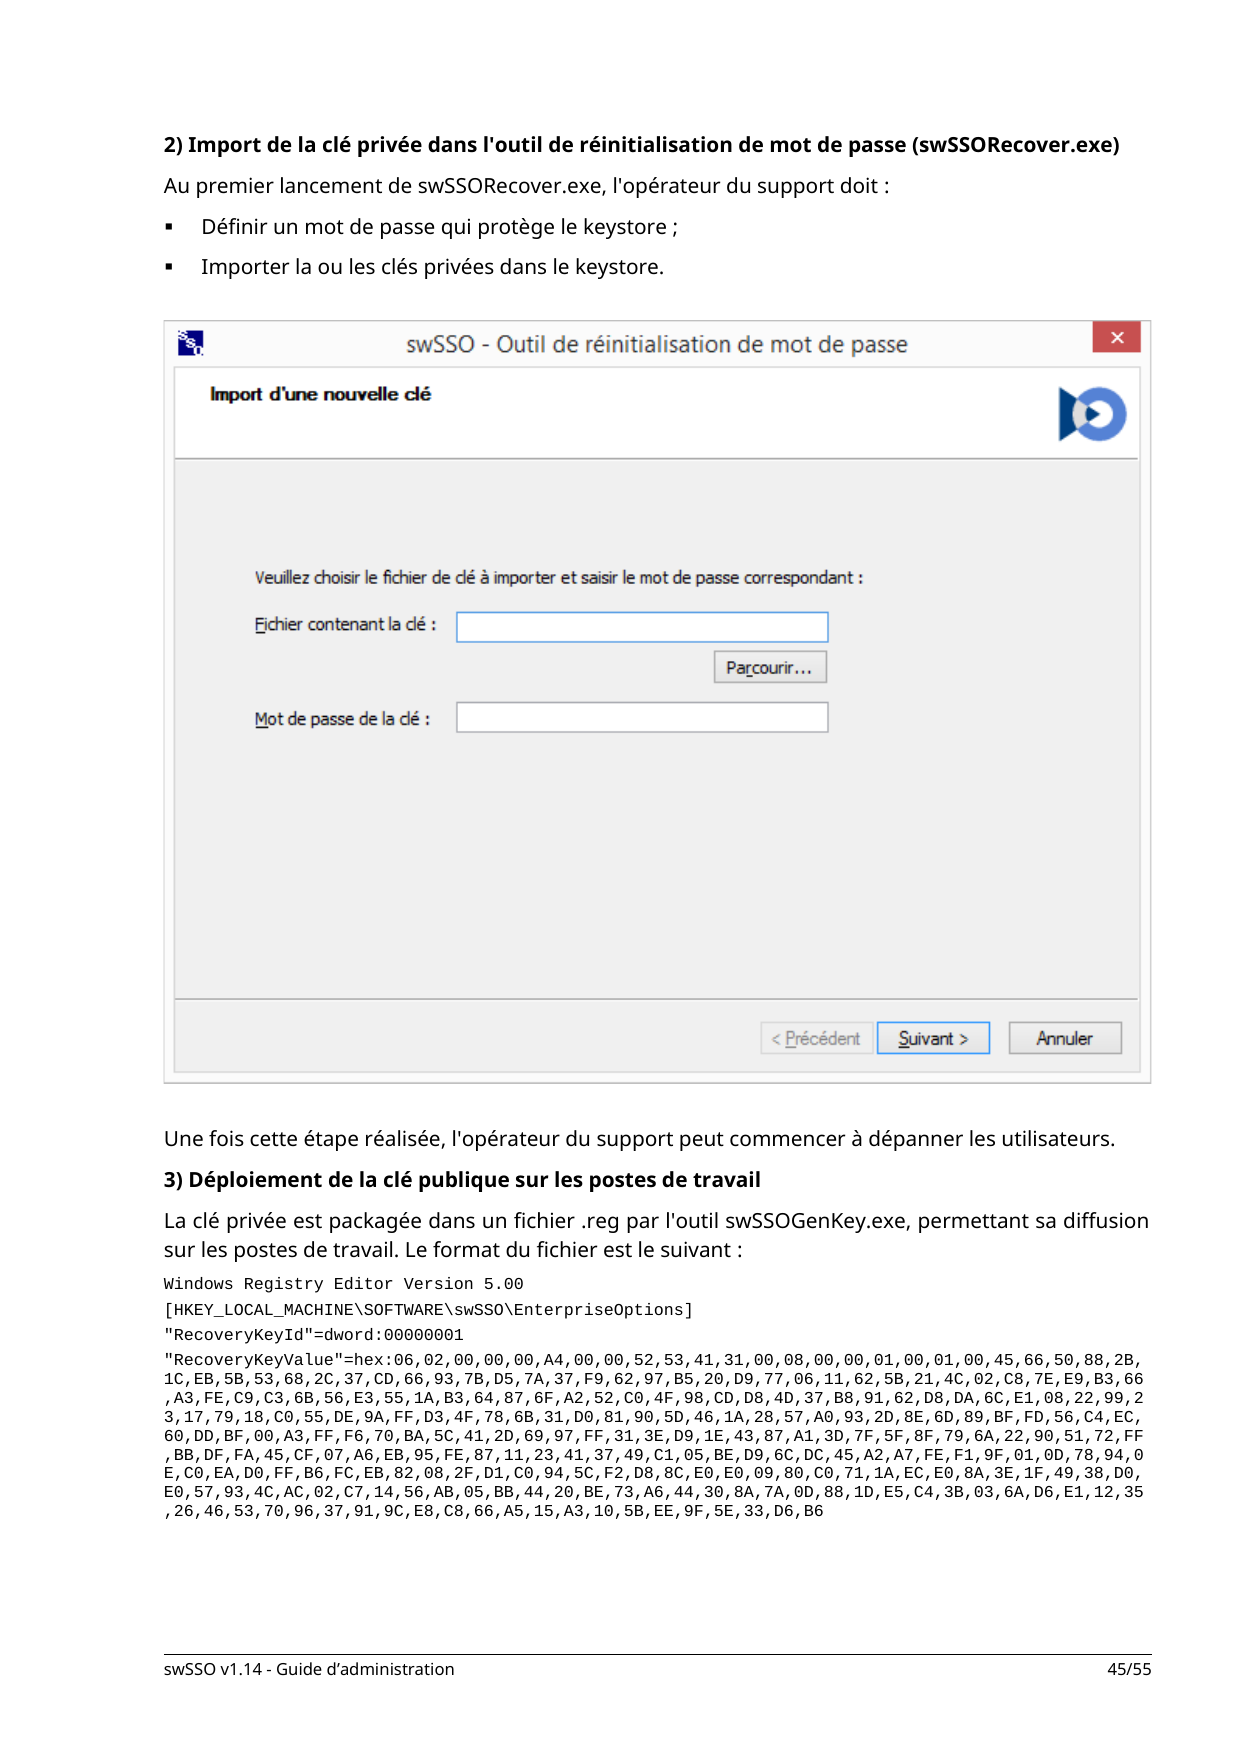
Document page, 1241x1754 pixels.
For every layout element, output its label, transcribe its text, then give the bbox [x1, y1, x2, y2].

text Au premier lancement de swSSORecover.exe, l'opérateur du support doit : [164, 172, 1152, 200]
text "RecoveryKeyId"=dword:00000001 [164, 1326, 1152, 1345]
text 3) Déploiement de la clé publique sur les postes de travail [164, 1166, 1152, 1194]
list Importer la ou les clés privées dans le keystore. [164, 252, 1152, 280]
text La clé privée est packagée dans un fichier .reg par l'outil swSSOGenKey.exe, permettant sa diffusion sur les postes de travail. Le format du fichier est le suivant : [164, 1206, 1152, 1263]
list Définir un mot de passe qui protège le keystore ; [164, 212, 1152, 240]
text Une fois cette étape réalisée, l'opérateur du support peut commencer à dépanner les utilisateurs. [164, 1124, 1152, 1153]
text [HKEY_LOCAL_MACHINE\SOFTWARE\swSSO\EnterpriseOptions] [164, 1301, 1152, 1320]
text "RecoveryKeyValue"=hex:06,02,00,00,00,A4,00,00,52,53,41,31,00,08,00,00,01,00,01,00,45,66,50,88,2B,1C,EB,5B,53,68,2C,37,CD,66,93,7B,D5,7A,37,F9,62,97,B5,20,D9,77,06,11,62,5B,21,4C,02,C8,7E,E9,B3,66,A3,FE,C9,C3,6B,56,E3,55,1A,B3,64,87,6F,A2,52,C0,4F,98,CD,D8,4D,37,B8,91,62,D8,DA,6C,E1,08,22,99,23,17,79,18,C0,55,DE,9A,FF,D3,4F,78,6B,31,D0,81,90,5D,46,1A,28,57,A0,93,2D,8E,6D,89,BF,FD,56,C4,EC,60,DD,BF,00,A3,FF,F6,70,BA,5C,41,2D,69,97,FF,31,3E,D9,1E,43,87,A1,3D,7F,5F,8F,79,6A,22,90,51,72,FF,BB,DF,FA,45,CF,07,A6,EB,95,FE,87,11,23,41,37,49,C1,05,BE,D9,6C,DC,45,A2,A7,FE,F1,9F,01,0D,78,94,0E,C0,EA,D0,FF,B6,FC,EB,82,08,2F,D1,C0,94,5C,F2,D8,8C,E0,E0,09,80,C0,71,1A,EC,E0,8A,3E,1F,49,38,D0,E0,57,93,4C,AC,02,C7,14,56,AB,05,BB,44,20,BE,73,A6,44,30,8A,7A,0D,88,1D,E5,C4,3B,03,6A,D6,E1,12,35,26,46,53,70,96,37,91,9C,E8,C8,66,A5,15,A3,10,5B,EE,9F,5E,33,D6,B6 [164, 1352, 1152, 1521]
picture [163, 320, 1152, 1084]
text Windows Registry Editor Version 5.00 [164, 1276, 1152, 1295]
text 2) Import de la clé privée dans l'outil de réinitialisation de mot de passe (swSSORecover.exe) [164, 131, 1152, 159]
